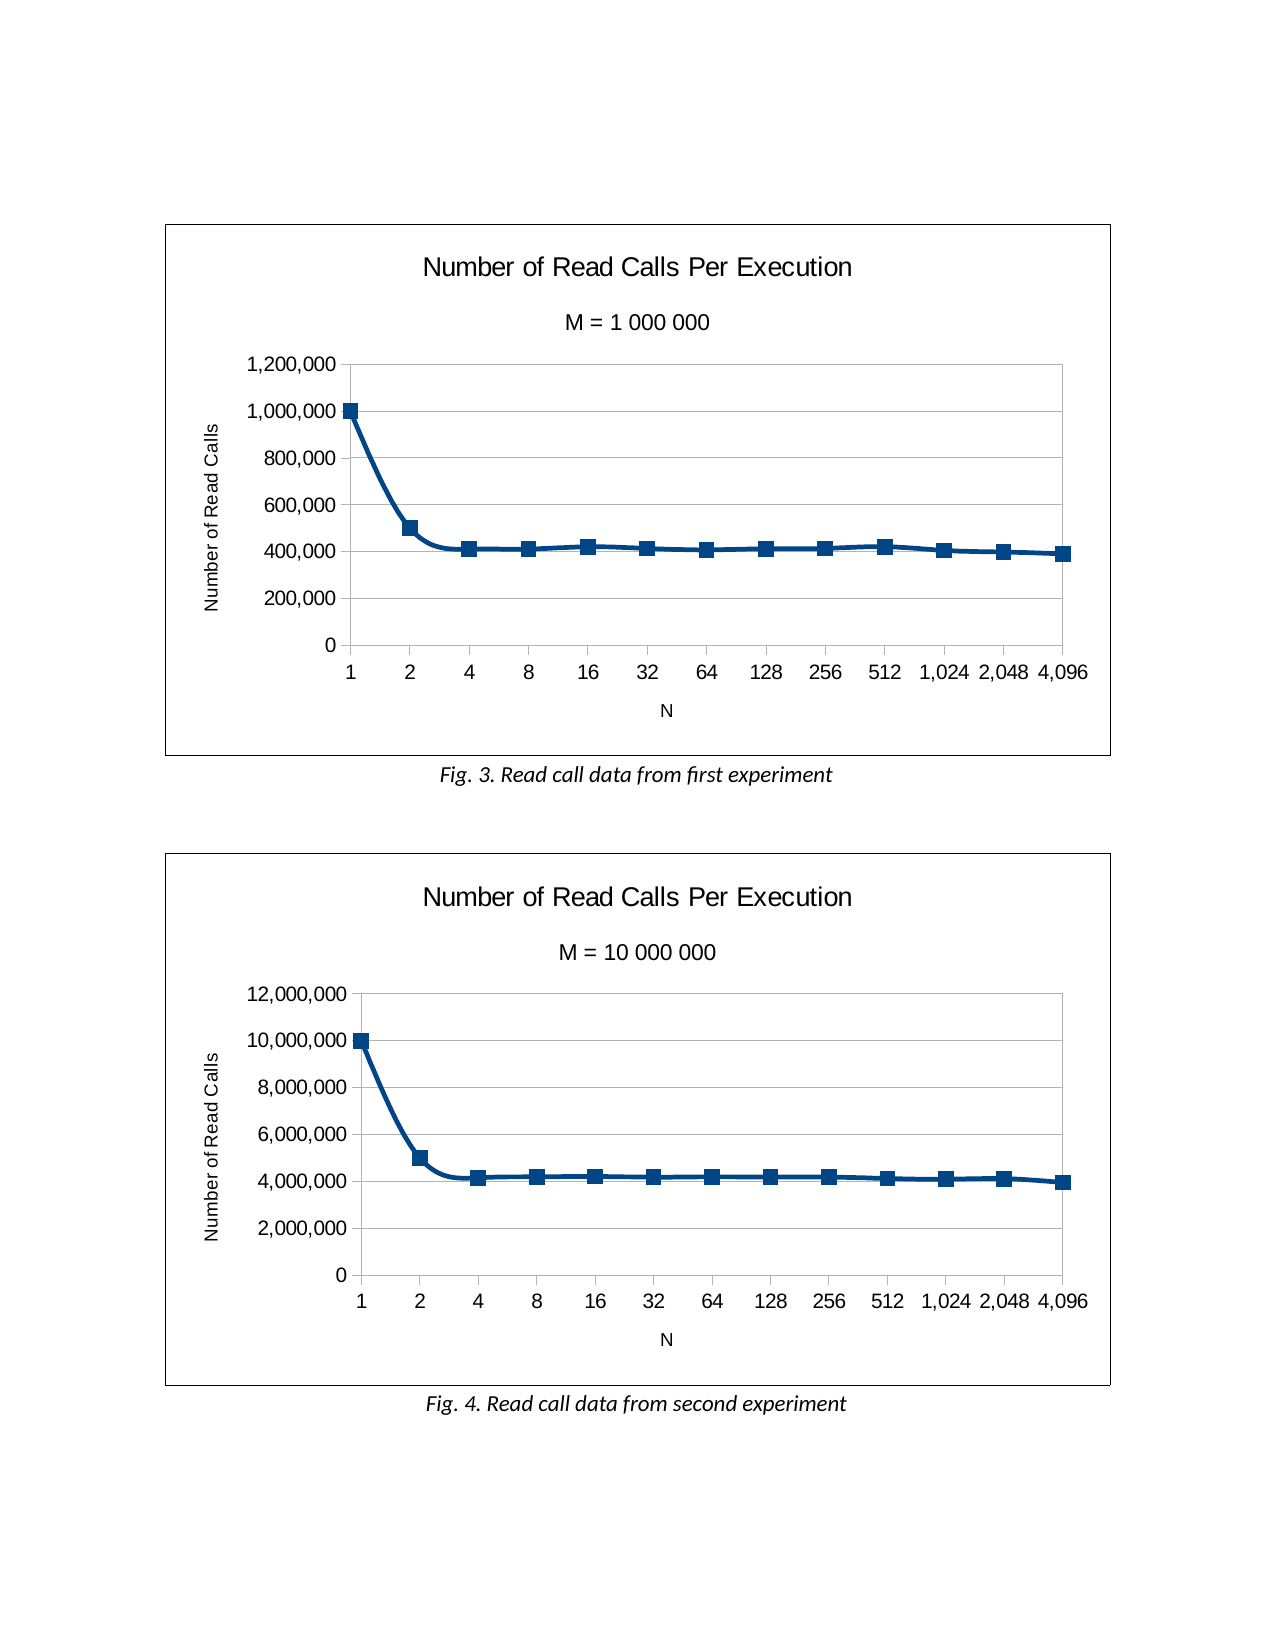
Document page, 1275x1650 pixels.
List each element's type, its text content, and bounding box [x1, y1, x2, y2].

text Fig. 3. Read call data from first experiment [118, 224, 1157, 788]
text Fig. 4. Read call data from second experiment [118, 853, 1157, 1417]
